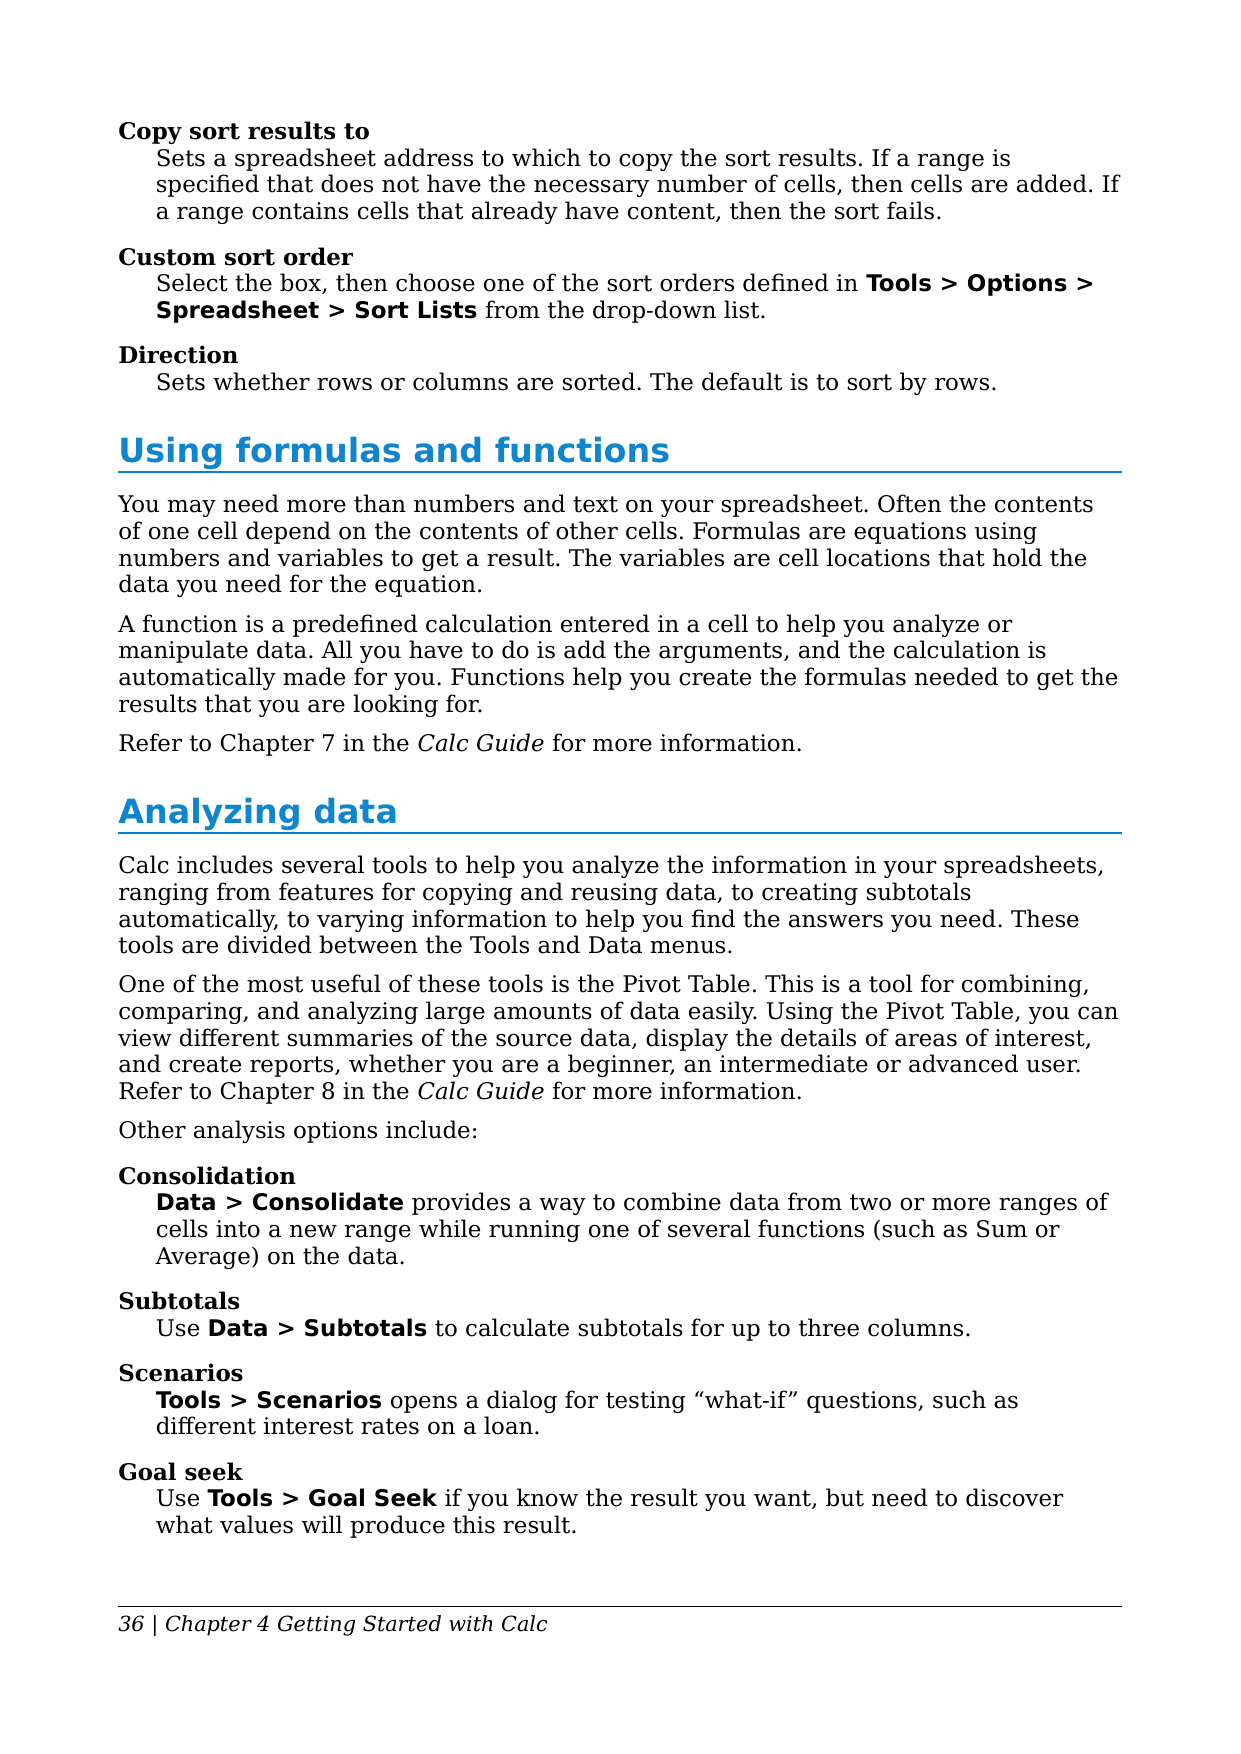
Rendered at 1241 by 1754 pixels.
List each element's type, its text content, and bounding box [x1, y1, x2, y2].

text Direction [118, 342, 1122, 369]
text One of the most useful of these tools is the Pivot Table. This is a tool for combining, comparing, and analyzing large amounts of data easily. Using the Pivot Table, you can view different summaries of the source data, display the details of areas of interest, and create reports, whether you are a beginner, an intermediate or advanced user. Refer to Chapter 8 in the Calc Guide for more information. [118, 972, 1122, 1105]
text Goal seek [118, 1458, 1122, 1485]
text Sets a spreadsheet address to which to copy the sort results. If a range is specified that does not have the necessary number of cells, then cells are added. If a range contains cells that already have content, then the sort fails. [156, 145, 1122, 225]
text Scenarios [118, 1360, 1122, 1387]
text Use Tools > Goal Seek if you know the result you want, but need to discover what values will produce this result. [156, 1485, 1122, 1539]
text Tools > Scenarios opens a dialog for testing “what-if” questions, such as different interest rates on a loan. [156, 1387, 1122, 1440]
text Custom sort order [118, 243, 1122, 270]
text Data > Consolidate provides a way to combine data from two or more ranges of cells into a new range while running one of several functions (such as Sum or Average) on the data. [156, 1189, 1122, 1269]
subtitle Using formulas and functions [118, 432, 1122, 471]
text A function is a predefined calculation entered in a cell to help you analyze or manipulate data. All you have to do is add the arguments, and the calculation is automatically made for you. Functions help you create the formulas needed to get the results that you are looking for. [118, 611, 1122, 717]
text Calc includes several tools to help you analyze the information in your spreadsheets, ranging from features for copying and reusing data, to creating subtotals automatically, to varying information to help you find the answers you need. These tools are divided between the Tools and Data menus. [118, 852, 1122, 959]
text Use Data > Subtotals to calculate subtotals for up to three columns. [156, 1315, 1122, 1341]
text You may need more than numbers and text on your spreadsheet. Often the contents of one cell depend on the contents of other cells. Formulas are equations using numbers and variables to get a result. The variables are cell locations that hold the data you need for the equation. [118, 492, 1122, 598]
text Copy sort results to [118, 118, 1122, 145]
text Consolidation [118, 1163, 1122, 1189]
text Select the box, then choose one of the sort orders defined in Tools > Options > Spreadsheet > Sort Lists from the drop-down list. [156, 270, 1122, 324]
text Subtotals [118, 1288, 1122, 1315]
text Other analysis options include: [118, 1117, 1122, 1144]
text Sets whether rows or columns are sorted. The default is to sort by rows. [156, 369, 1122, 396]
text Refer to Chapter 7 in the Calc Guide for more information. [118, 730, 1122, 757]
subtitle Analyzing data [118, 793, 1122, 832]
